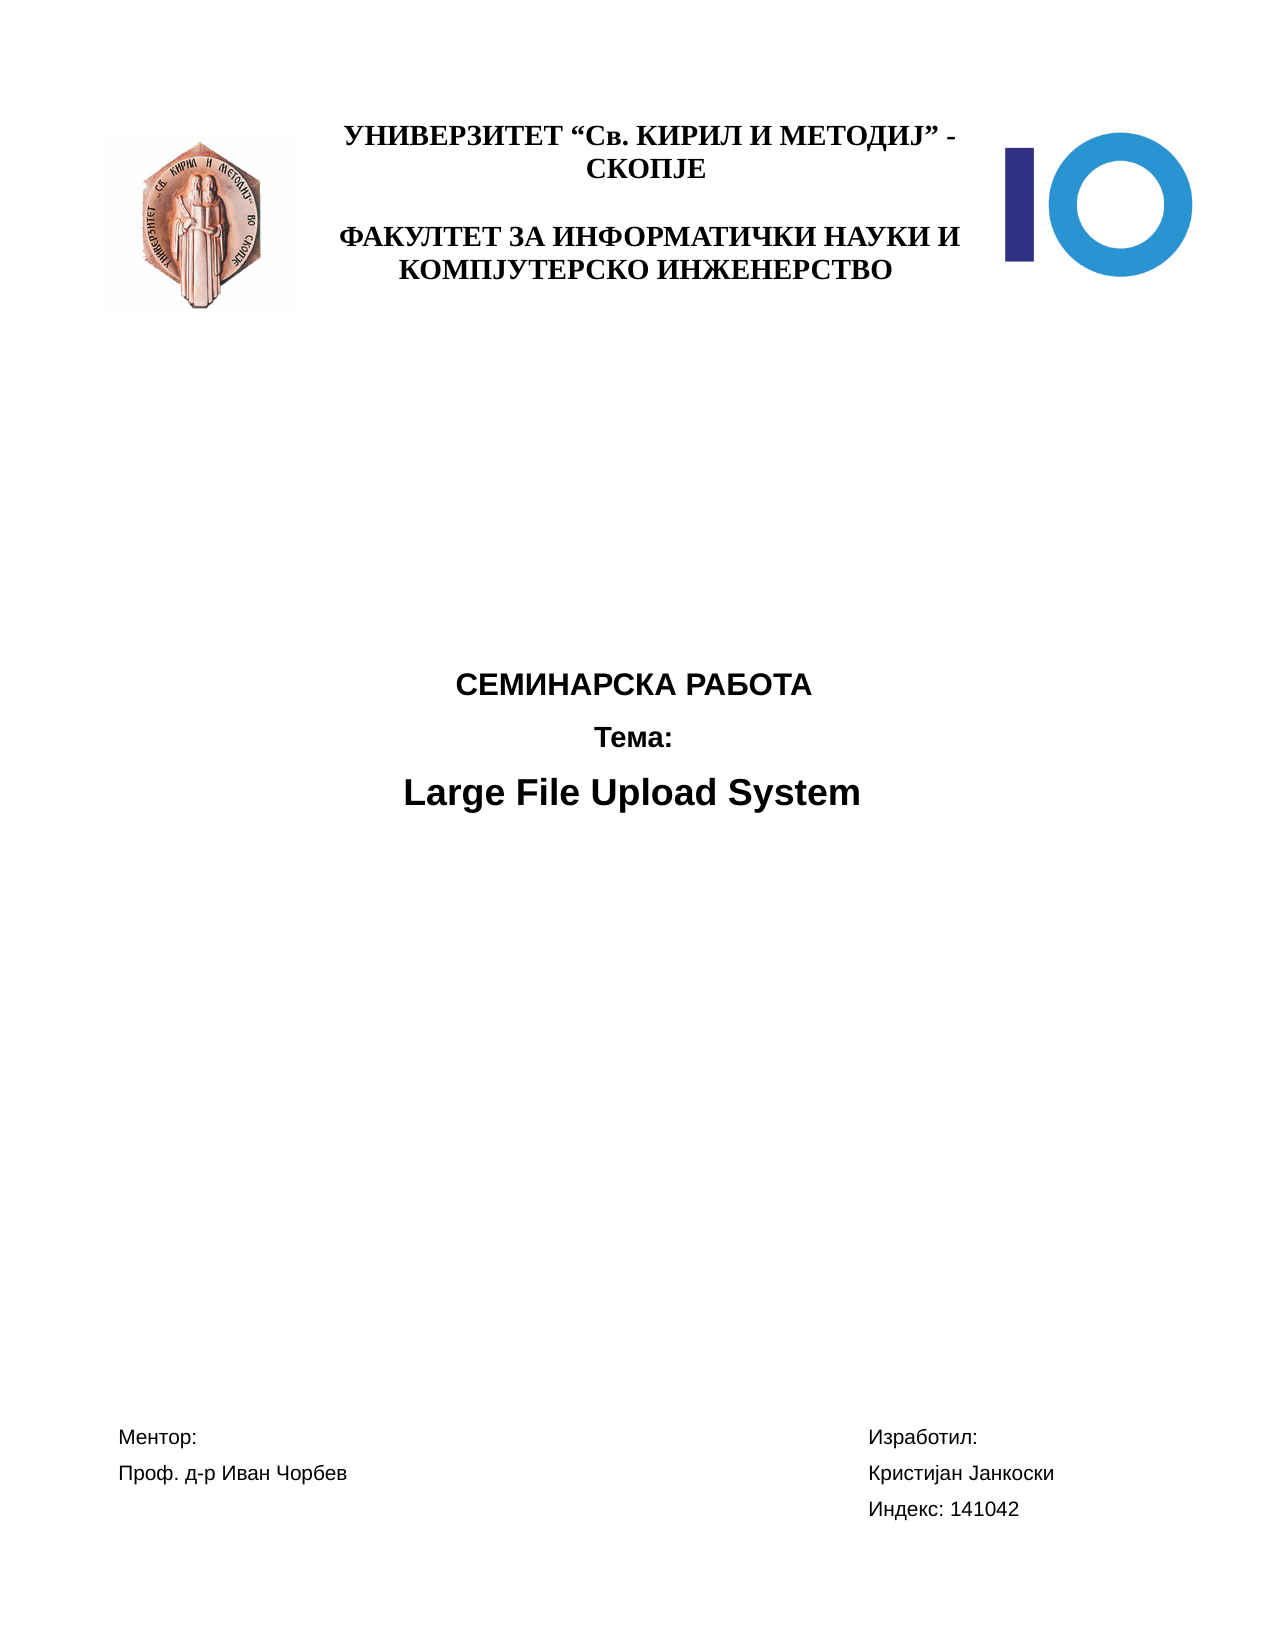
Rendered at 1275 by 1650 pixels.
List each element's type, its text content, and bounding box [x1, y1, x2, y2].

text Тема: [118, 720, 1157, 754]
text УНИВЕРЗИТЕТ “Св. КИРИЛ И МЕТОДИЈ” - СКОПЈЕ [118, 118, 1157, 185]
text ФАКУЛТЕТ ЗА ИНФОРМАТИЧКИ НАУКИ И КОМПЈУТЕРСКО ИНЖЕНЕРСТВО [301, 219, 1157, 286]
text Индекс: 141042 [118, 1497, 1157, 1521]
text СЕМИНАРСКА РАБОТА [118, 666, 1157, 702]
picture [998, 129, 1198, 280]
picture [101, 132, 301, 319]
text Large File Upload System [118, 771, 1157, 814]
text Ментор: Изработил: [118, 1425, 1157, 1449]
text Проф. д-р Иван Чорбев Кристијан Јанкоски [118, 1461, 1157, 1484]
